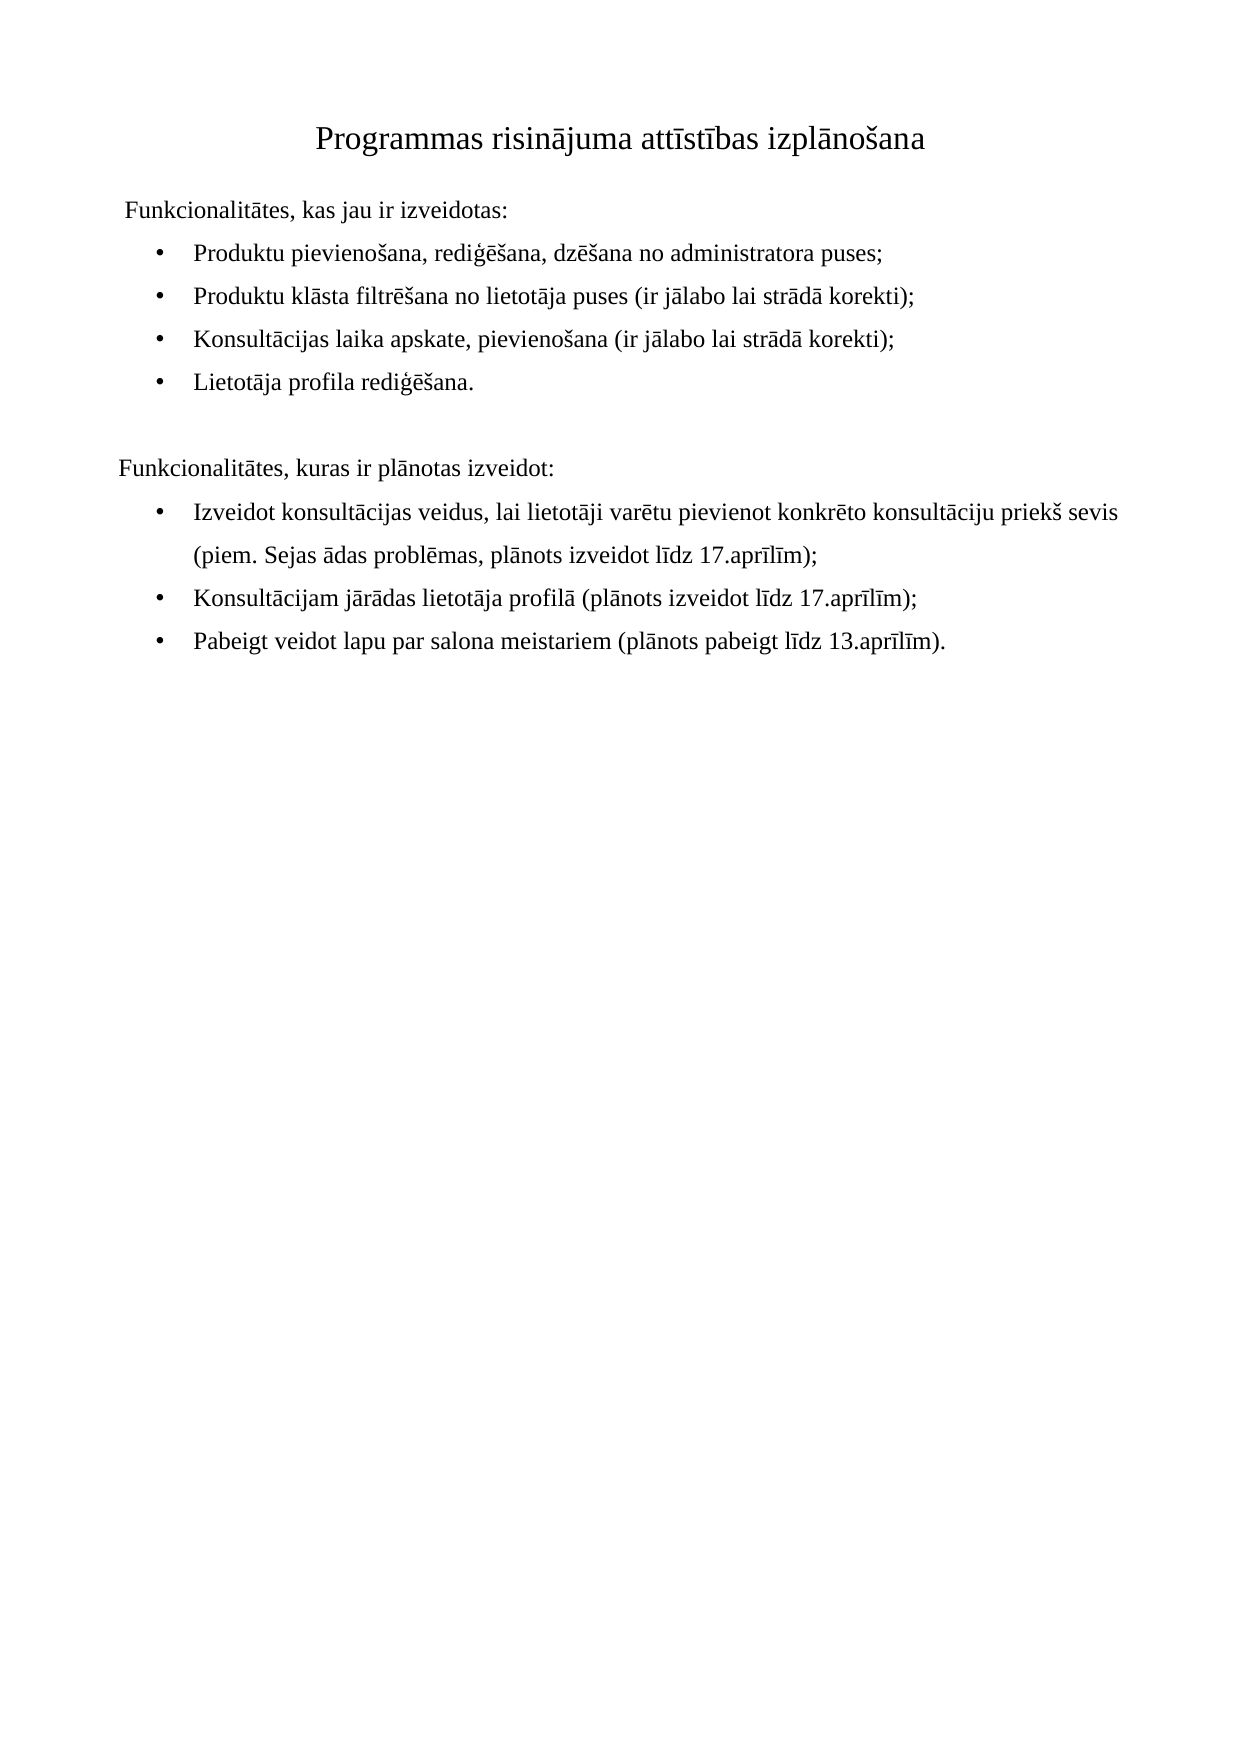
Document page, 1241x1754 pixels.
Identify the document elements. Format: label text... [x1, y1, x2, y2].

list Konsultācijam jārādas lietotāja profilā (plānots izveidot līdz 17.aprīlīm); [156, 583, 1122, 612]
list Produktu pievienošana, rediģēšana, dzēšana no administratora puses; [156, 238, 1122, 267]
text Funkcionalitātes, kuras ir plānotas izveidot: [118, 453, 1122, 482]
list Konsultācijas laika apskate, pievienošana (ir jālabo lai strādā korekti); [156, 324, 1122, 353]
list Lietotāja profila rediģēšana. [156, 367, 1122, 396]
text Funkcionalitātes, kas jau ir izveidotas: [118, 195, 1122, 223]
list Pabeigt veidot lapu par salona meistariem (plānots pabeigt līdz 13.aprīlīm). [156, 626, 1122, 655]
text Programmas risinājuma attīstības izplānošana [118, 118, 1122, 156]
list Produktu klāsta filtrēšana no lietotāja puses (ir jālabo lai strādā korekti); [156, 281, 1122, 310]
list Izveidot konsultācijas veidus, lai lietotāji varētu pievienot konkrēto konsultāciju priekš sevis (piem. Sejas ādas problēmas, plānots izveidot līdz 17.aprīlīm); [156, 497, 1122, 568]
